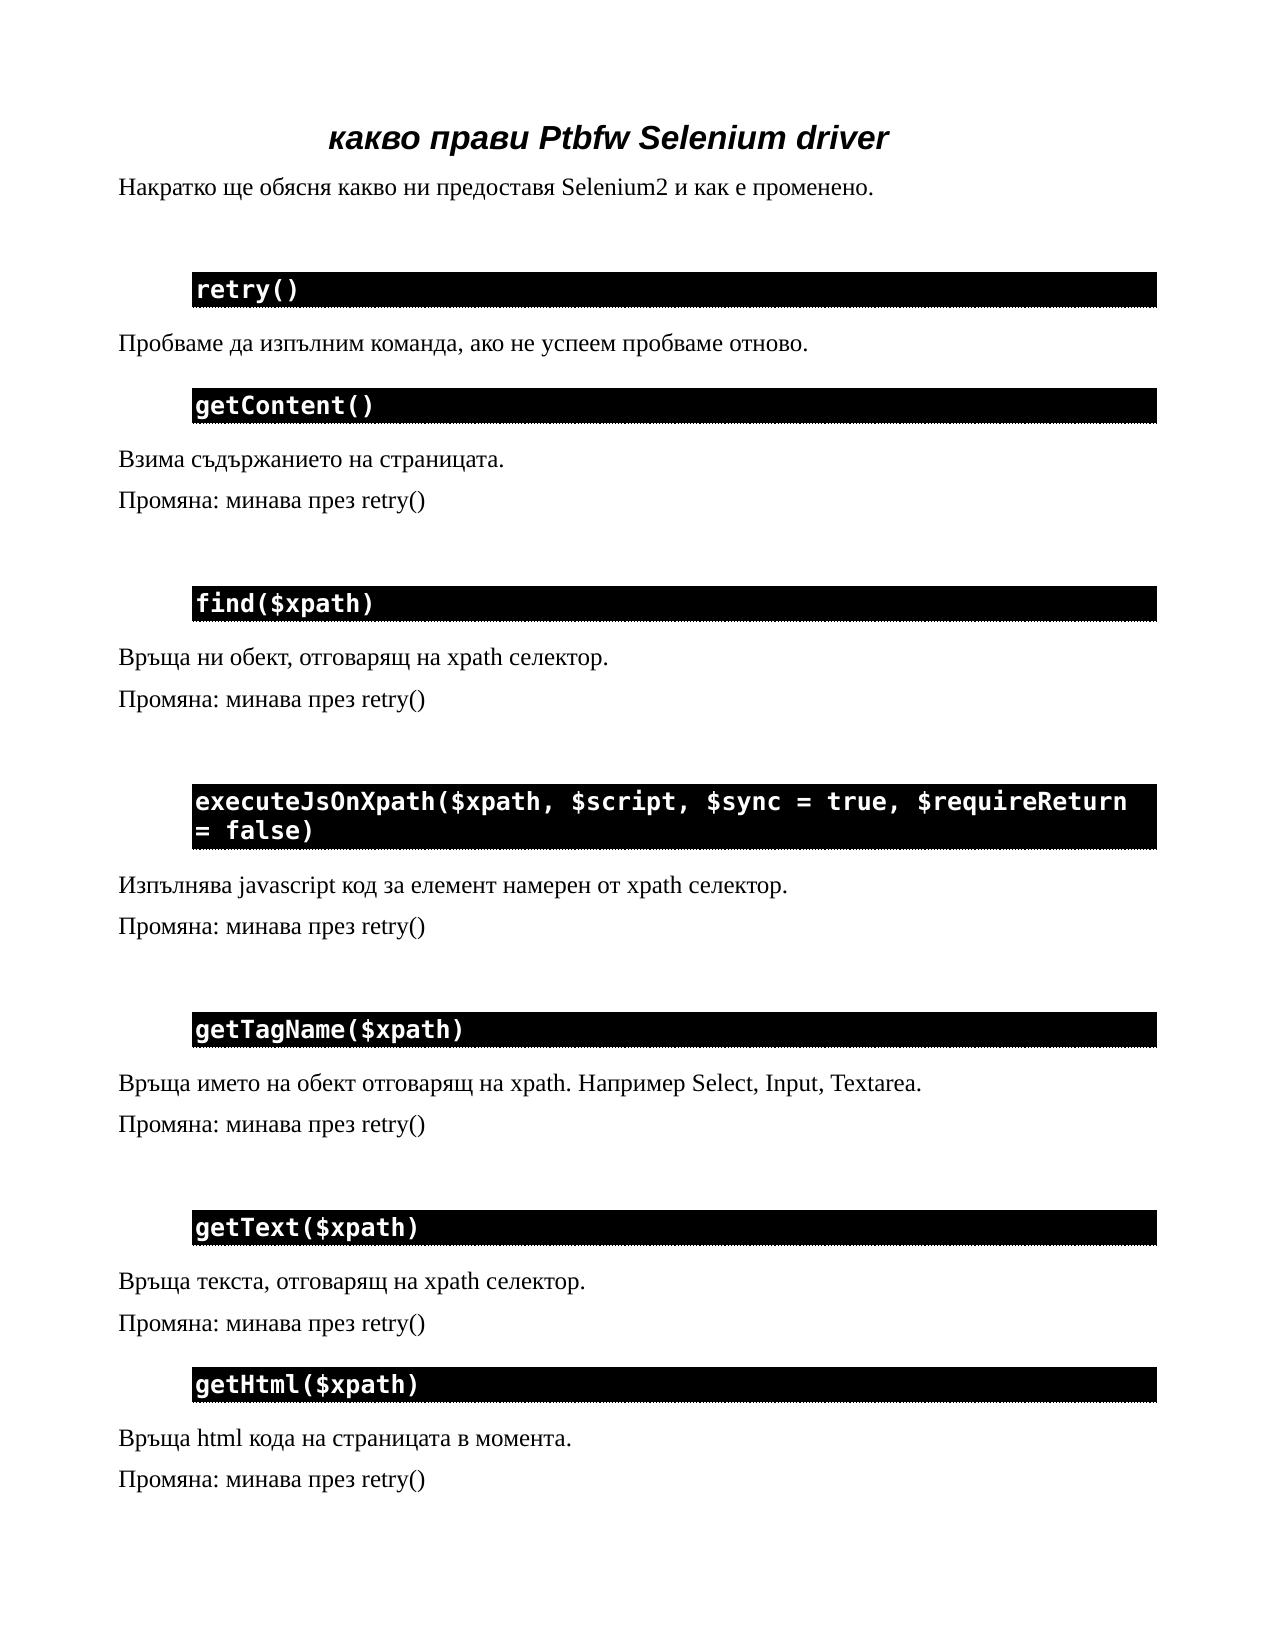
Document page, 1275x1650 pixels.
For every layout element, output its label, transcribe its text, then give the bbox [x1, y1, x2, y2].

text getContent() [192, 388, 1157, 423]
text Промяна: минава през retry() [118, 911, 1157, 940]
text getText($xpath) [192, 1210, 1157, 1245]
text Пробваме да изпълним команда, ако не успеем пробваме отново. [118, 328, 1157, 357]
text Накратко ще обясня какво ни предоставя Selenium2 и как е променено. [118, 172, 1157, 200]
text Връща html кода на страницата в момента. [118, 1423, 1157, 1452]
text Промяна: минава през retry() [118, 684, 1157, 712]
text Промяна: минава през retry() [118, 486, 1157, 514]
text Промяна: минава през retry() [118, 1308, 1157, 1336]
text getTagName($xpath) [192, 1012, 1157, 1047]
text Взима съдържанието на страницата. [118, 444, 1157, 473]
text find($xpath) [192, 586, 1157, 621]
text Връща текста, отговарящ на xpath селектор. [118, 1266, 1157, 1295]
text executeJsOnXpath($xpath, $script, $sync = true, $requireReturn = false) [192, 784, 1157, 849]
text retry() [192, 272, 1157, 307]
text Промяна: минава през retry() [118, 1109, 1157, 1138]
text getHtml($xpath) [192, 1367, 1157, 1402]
text Изпълнява javascript код за елемент намерен от xpath селектор. [118, 870, 1157, 899]
text Връща ни обект, отговарящ на xpath селектор. [118, 642, 1157, 671]
text Промяна: минава през retry() [118, 1464, 1157, 1493]
subtitle какво прави Ptbfw Selenium driver [328, 118, 1157, 157]
text Връща името на обект отговарящ на xpath. Например Select, Input, Textarea. [118, 1068, 1157, 1097]
